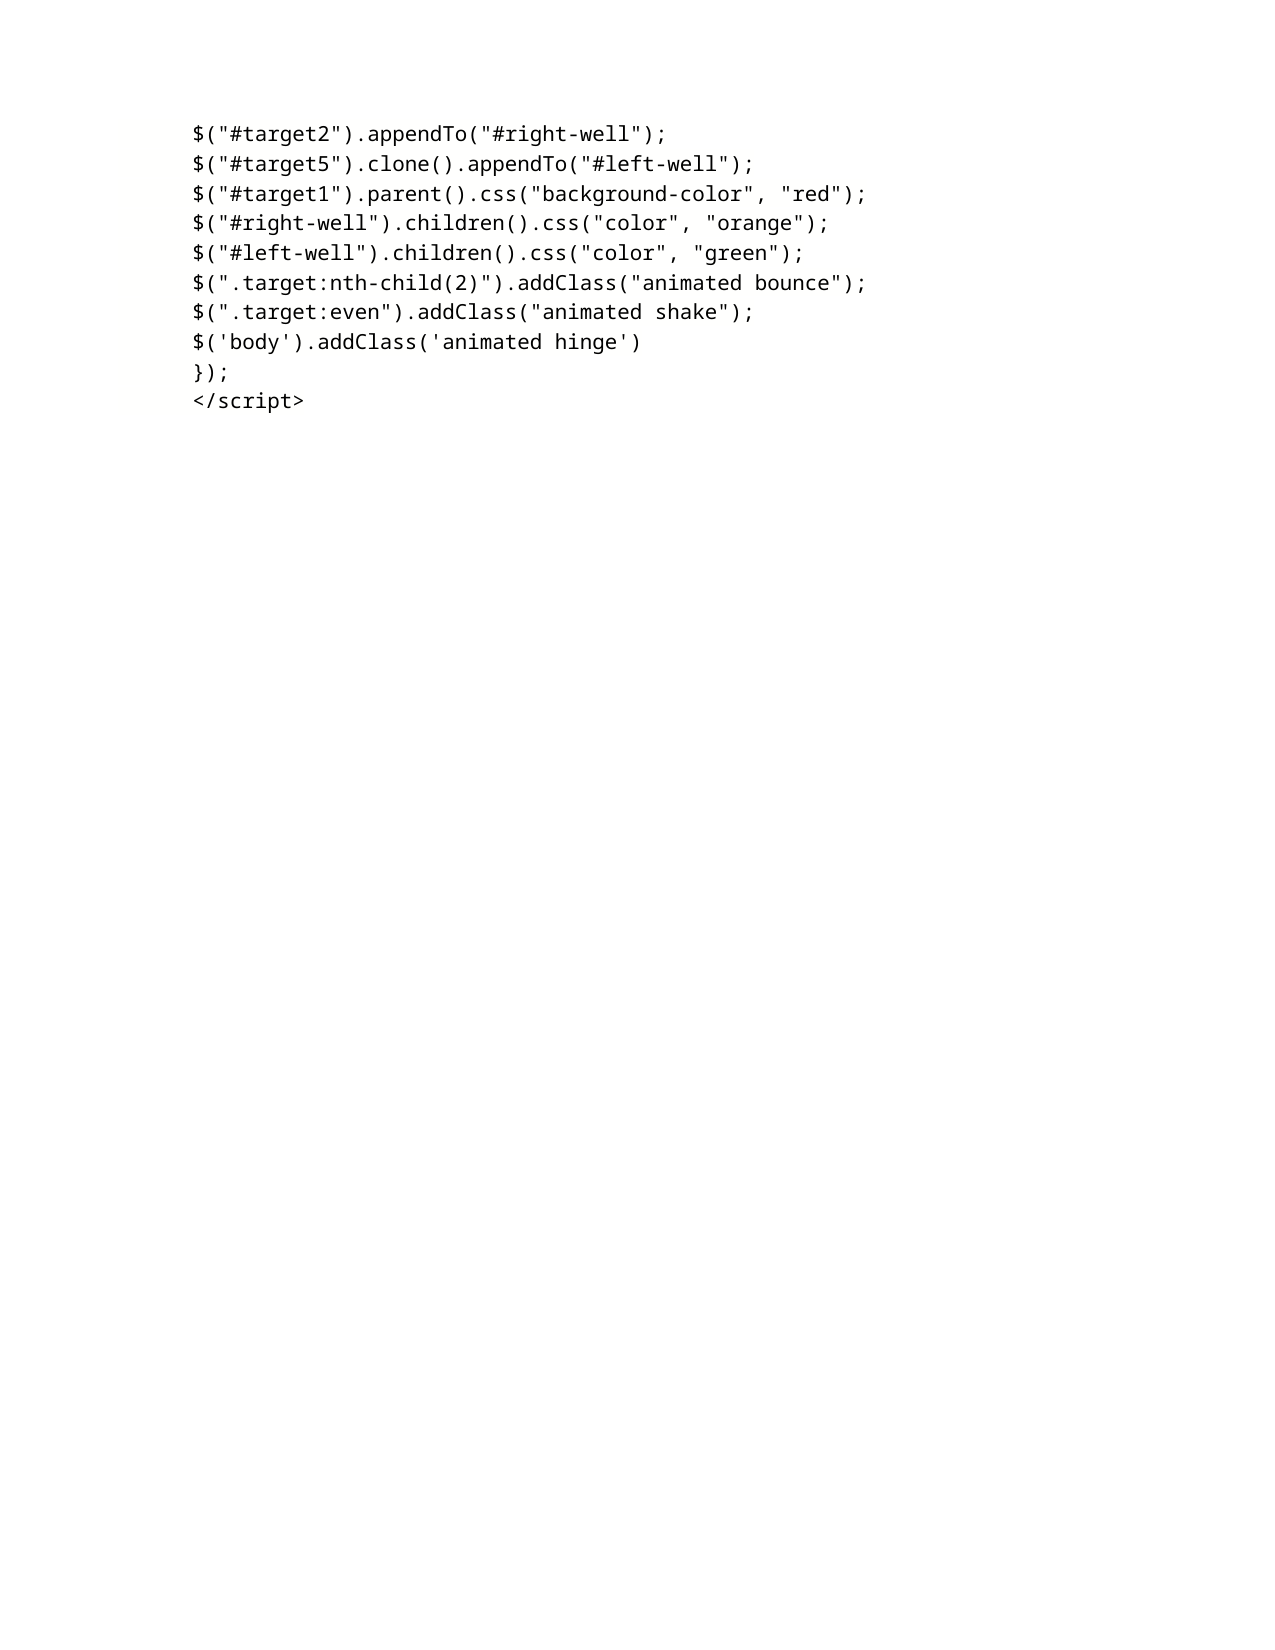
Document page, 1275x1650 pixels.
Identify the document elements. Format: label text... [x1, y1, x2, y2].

text $("#right-well").children().css("color", "orange"); [118, 207, 1157, 237]
text $(".target:even").addClass("animated shake"); [118, 296, 1157, 326]
text $('body').addClass('animated hinge') [118, 326, 1157, 356]
text $("#left-well").children().css("color", "green"); [118, 237, 1157, 267]
text $("#target1").parent().css("background-color", "red"); [118, 177, 1157, 207]
text $("#target2").appendTo("#right-well"); [118, 118, 1157, 148]
text }); [118, 356, 1157, 385]
text </script> [118, 385, 1157, 415]
text $("#target5").clone().appendTo("#left-well"); [118, 148, 1157, 177]
text $(".target:nth-child(2)").addClass("animated bounce"); [118, 267, 1157, 296]
